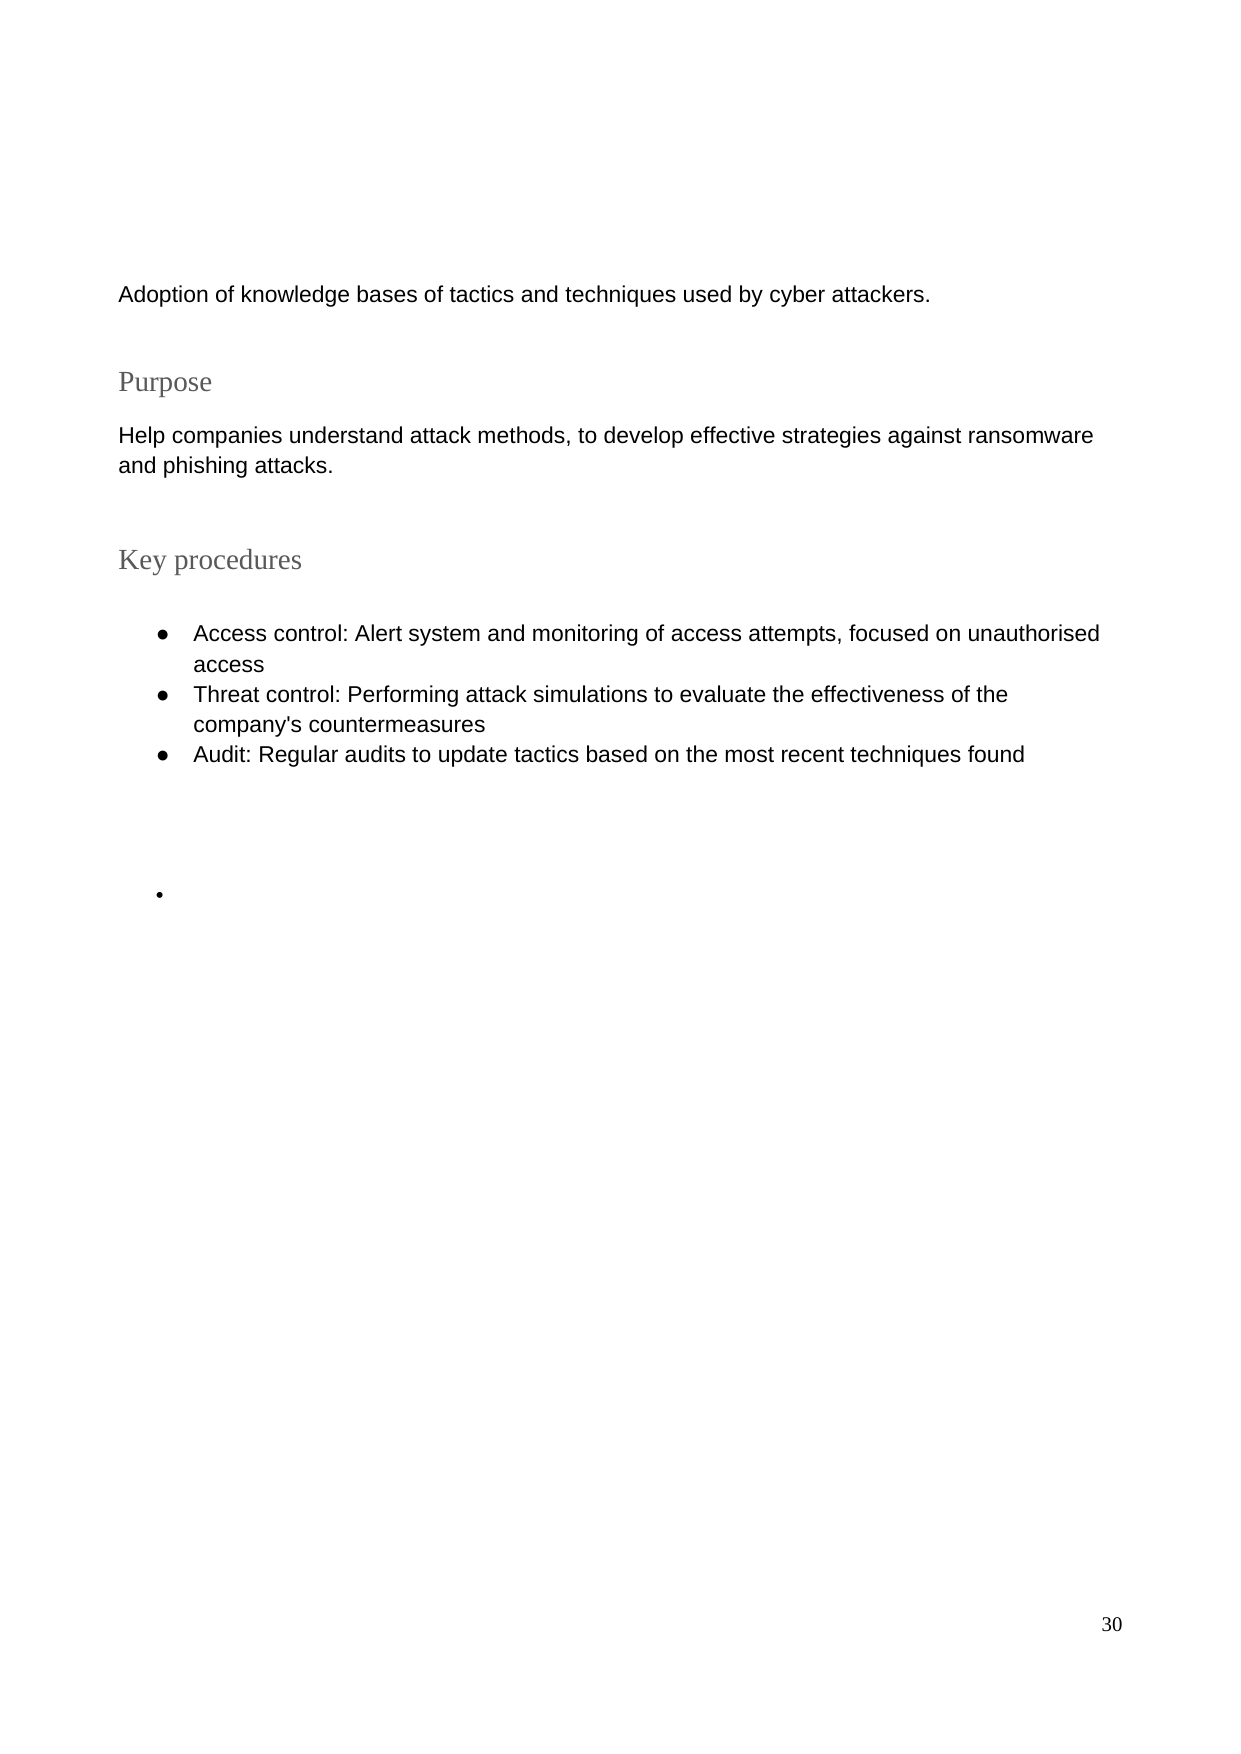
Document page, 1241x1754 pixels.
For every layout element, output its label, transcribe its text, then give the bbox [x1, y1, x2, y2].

subtitle Key procedures [118, 542, 1122, 576]
list Access control: Alert system and monitoring of access attempts, focused on unauthorised access [156, 620, 1122, 677]
list Audit: Regular audits to update tactics based on the most recent techniques found [156, 741, 1122, 767]
list Threat control: Performing attack simulations to evaluate the effectiveness of the company's countermeasures [156, 681, 1122, 737]
subtitle Purpose [118, 364, 1122, 398]
text Help companies understand attack methods, to develop effective strategies against ransomware and phishing attacks. [118, 422, 1122, 479]
text Adoption of knowledge bases of tactics and techniques used by cyber attackers. [118, 281, 1122, 307]
